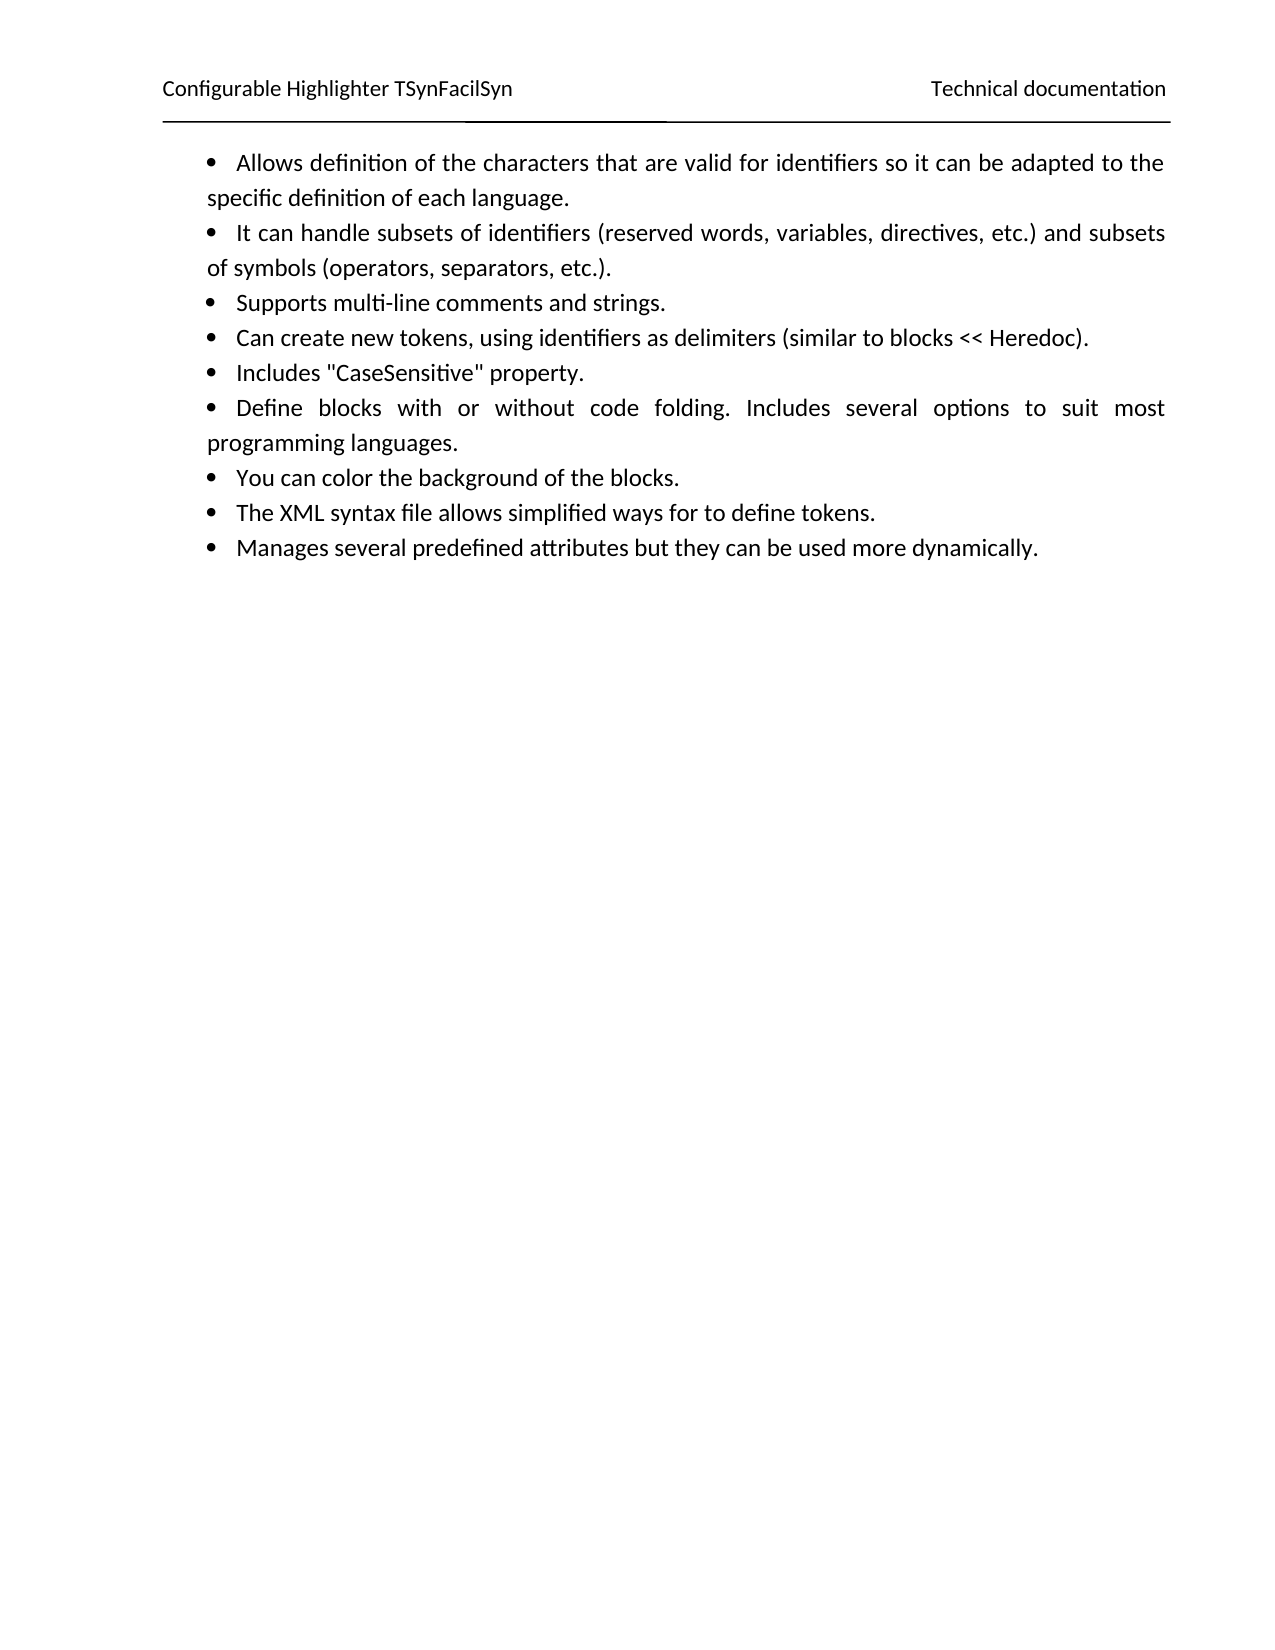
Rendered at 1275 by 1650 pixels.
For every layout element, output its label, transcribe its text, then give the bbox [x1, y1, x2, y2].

list Includes "CaseSensitive" property. [207, 358, 1167, 388]
list Supports multi-line comments and strings. [206, 288, 1167, 318]
list Define blocks with or without code folding. Includes several options to suit most programming languages. [207, 393, 1167, 458]
list Allows definition of the characters that are valid for identifiers so it can be adapted to the specific definition of each language. [207, 148, 1167, 213]
list It can handle subsets of identifiers (reserved words, variables, directives, etc.) and subsets of symbols (operators, separators, etc.). [207, 218, 1167, 283]
list You can color the background of the blocks. [207, 463, 1167, 493]
list Manages several predefined attributes but they can be used more dynamically. [207, 533, 1167, 563]
list The XML syntax file allows simplified ways for to define tokens. [207, 498, 1167, 528]
list Can create new tokens, using identifiers as delimiters (similar to blocks << Heredoc). [207, 323, 1167, 353]
